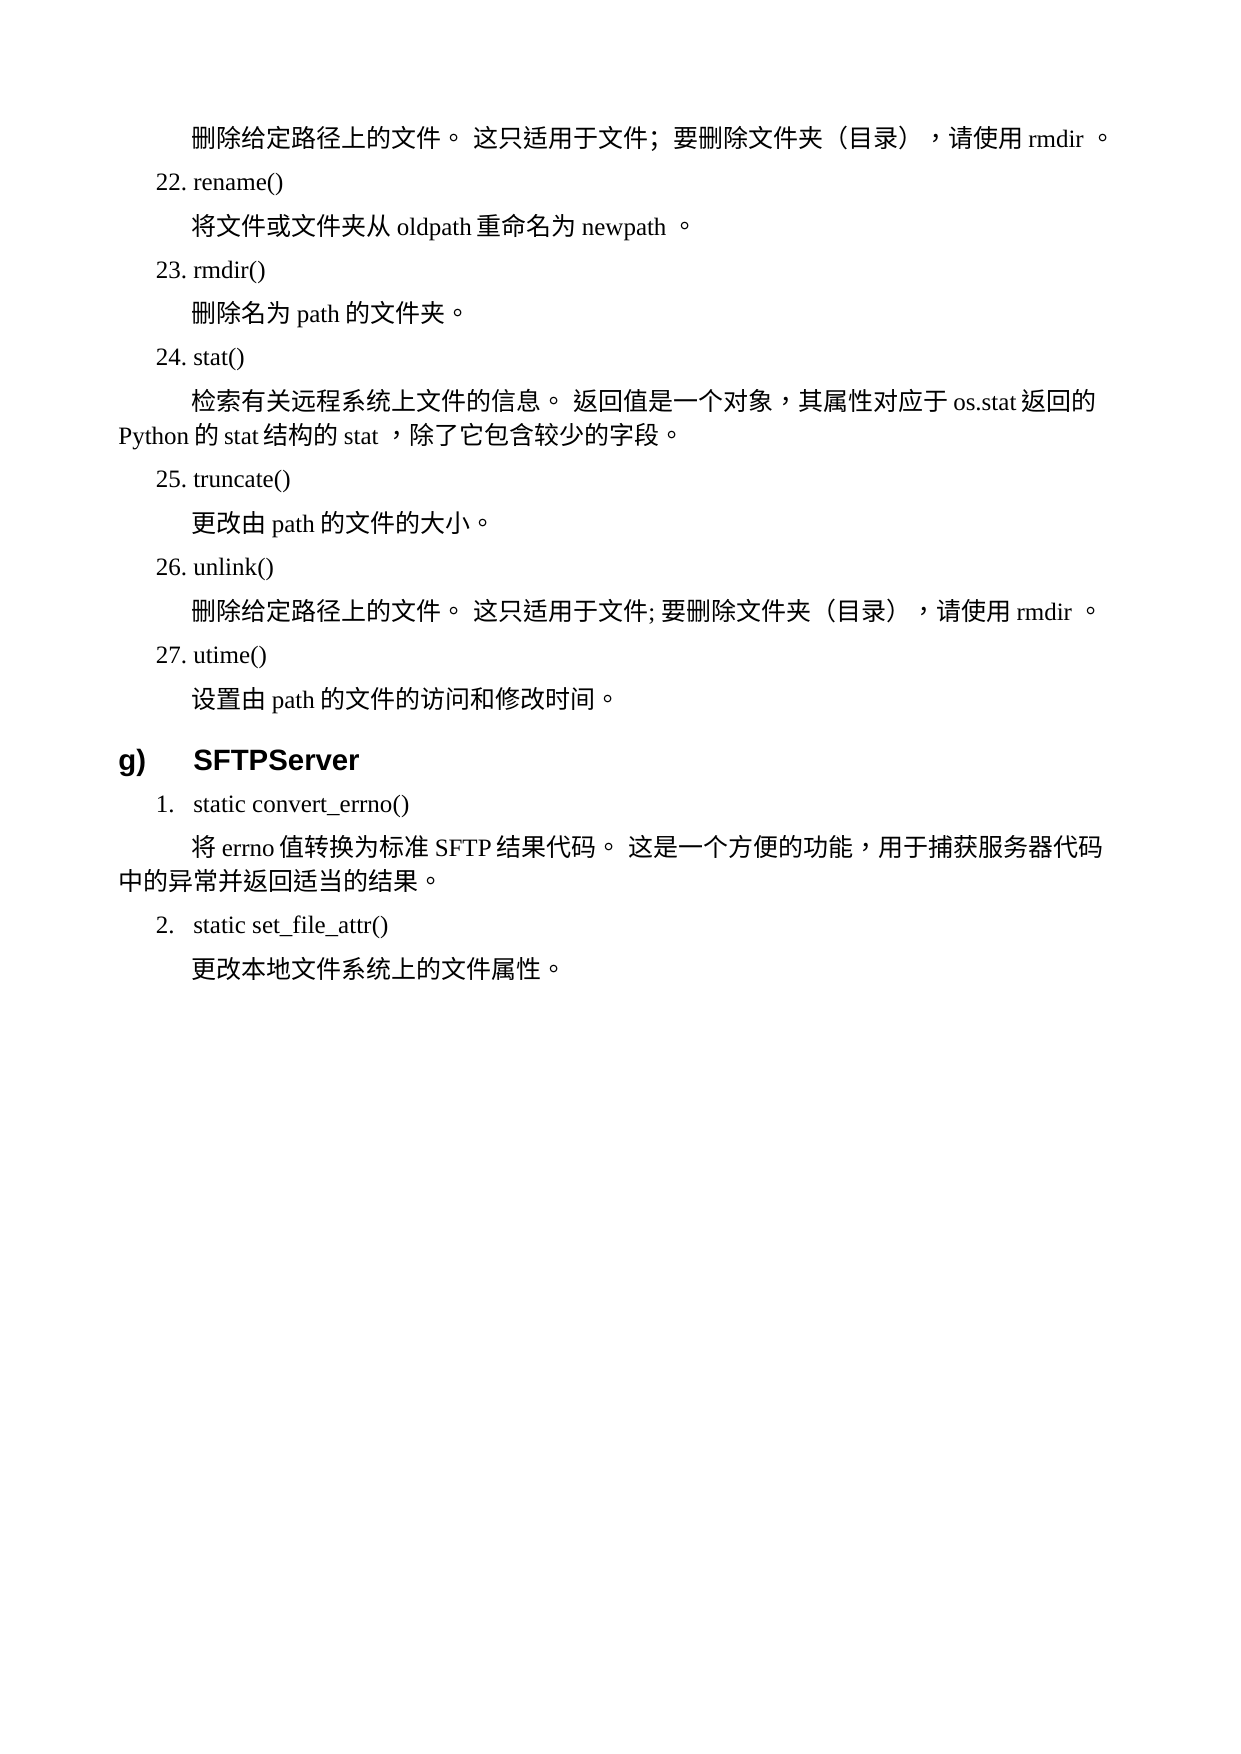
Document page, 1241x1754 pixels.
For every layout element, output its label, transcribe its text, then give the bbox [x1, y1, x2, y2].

text 删除名为path的文件夹。 [118, 296, 1122, 330]
list rename() [156, 167, 1122, 196]
text 将errno值转换为标准SFTP结果代码。 这是一个方便的功能，用于捕获服务器代码中的异常并返回适当的结果。 [118, 830, 1122, 898]
list rmdir() [156, 255, 1122, 283]
list stat() [156, 342, 1122, 371]
list static set_file_attr() [156, 911, 1122, 939]
list utime() [156, 640, 1122, 669]
text 更改由path的文件的大小。 [118, 506, 1122, 540]
text 设置由path的文件的访问和修改时间。 [118, 681, 1122, 715]
list unlink() [156, 552, 1122, 581]
text 删除给定路径上的文件。 这只适用于文件；要删除文件夹（目录），请使用rmdir 。 [118, 118, 1122, 154]
list static convert_errno() [156, 789, 1122, 817]
subtitle SFTPServer [118, 742, 1122, 776]
text 更改本地文件系统上的文件属性。 [118, 952, 1122, 986]
text 删除给定路径上的文件。 这只适用于文件; 要删除文件夹（目录），请使用rmdir 。 [118, 593, 1122, 627]
list truncate() [156, 464, 1122, 493]
text 检索有关远程系统上文件的信息。 返回值是一个对象，其属性对应于os.stat返回的Python的stat结构的stat ，除了它包含较少的字段。 [118, 384, 1122, 452]
text 将文件或文件夹从oldpath重命名为newpath 。 [118, 208, 1122, 242]
